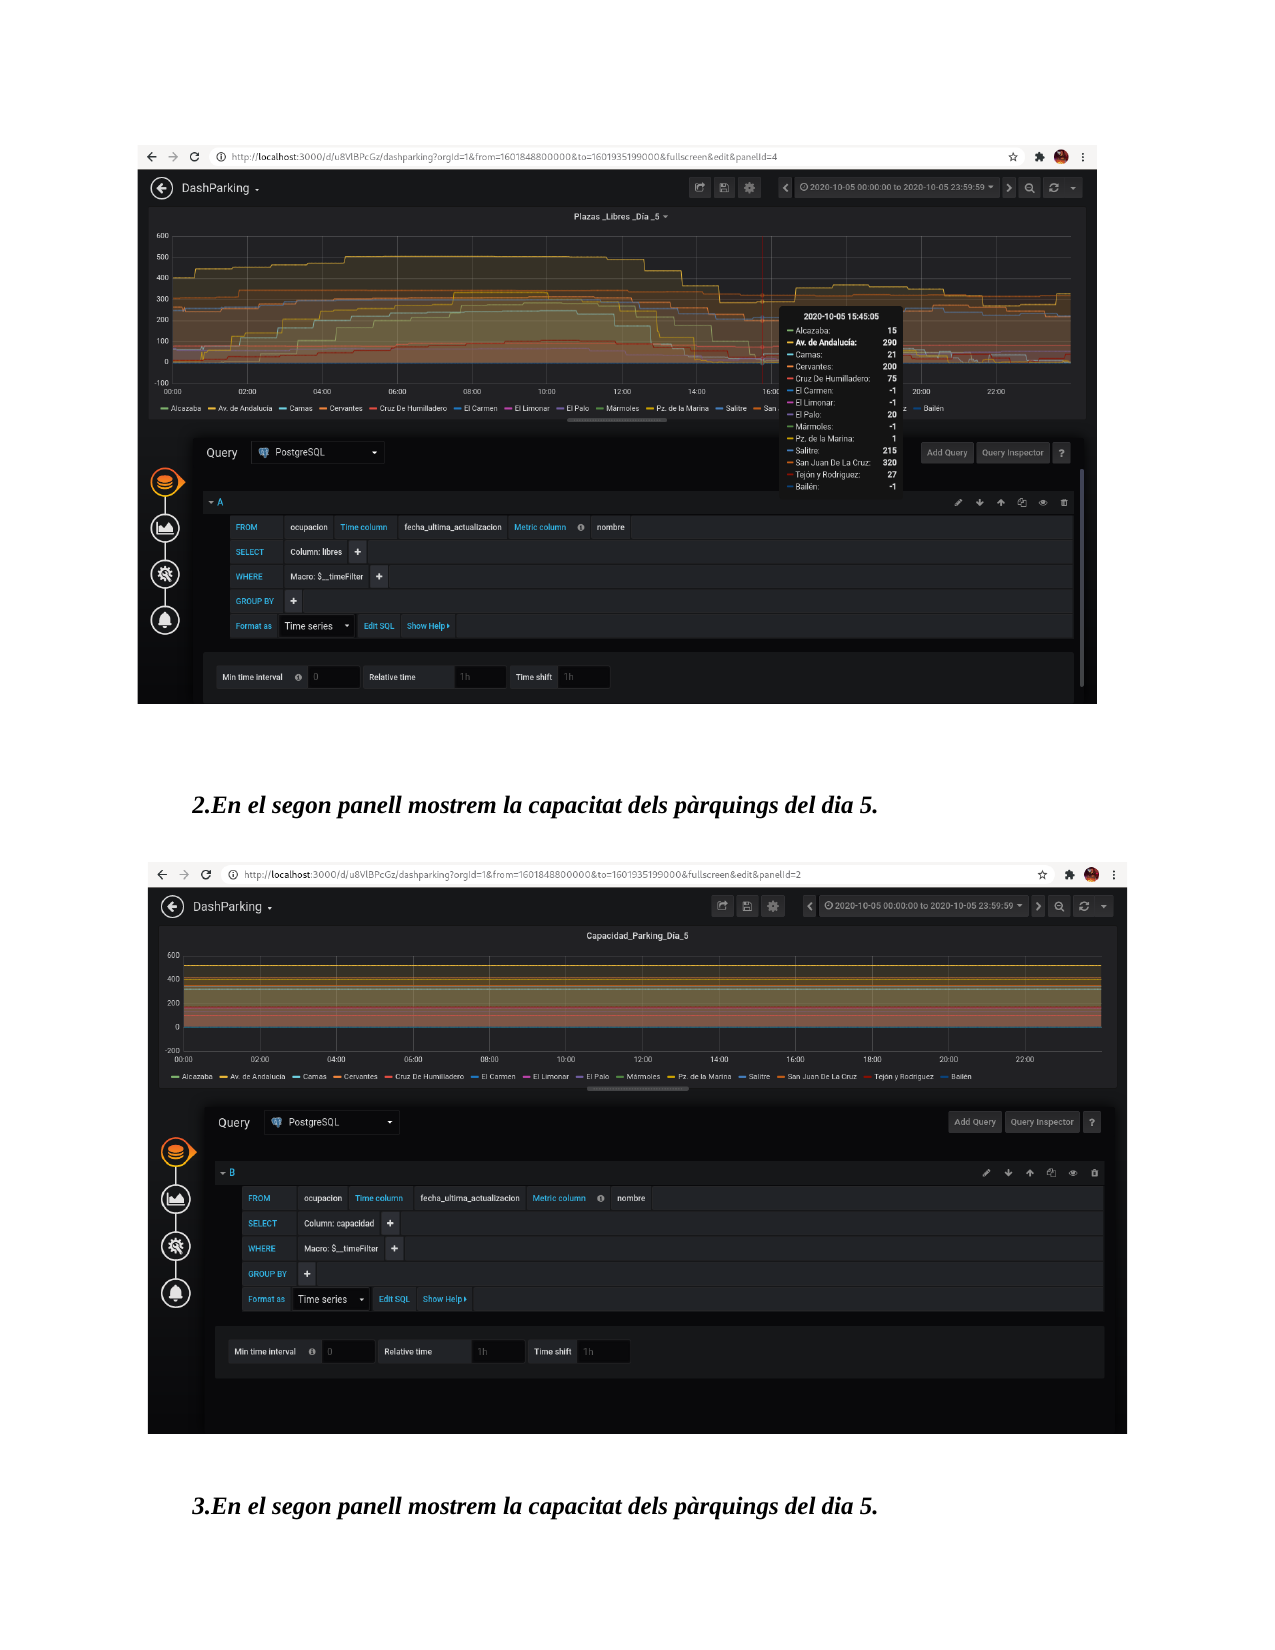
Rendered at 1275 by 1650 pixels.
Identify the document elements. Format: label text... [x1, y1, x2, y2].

text 2.En el segon panell mostrem la capacitat dels pàrquings del dia 5. [118, 790, 1157, 819]
text 3.En el segon panell mostrem la capacitat dels pàrquings del dia 5. [118, 1491, 1157, 1519]
picture [137, 145, 1097, 704]
picture [147, 862, 1128, 1434]
